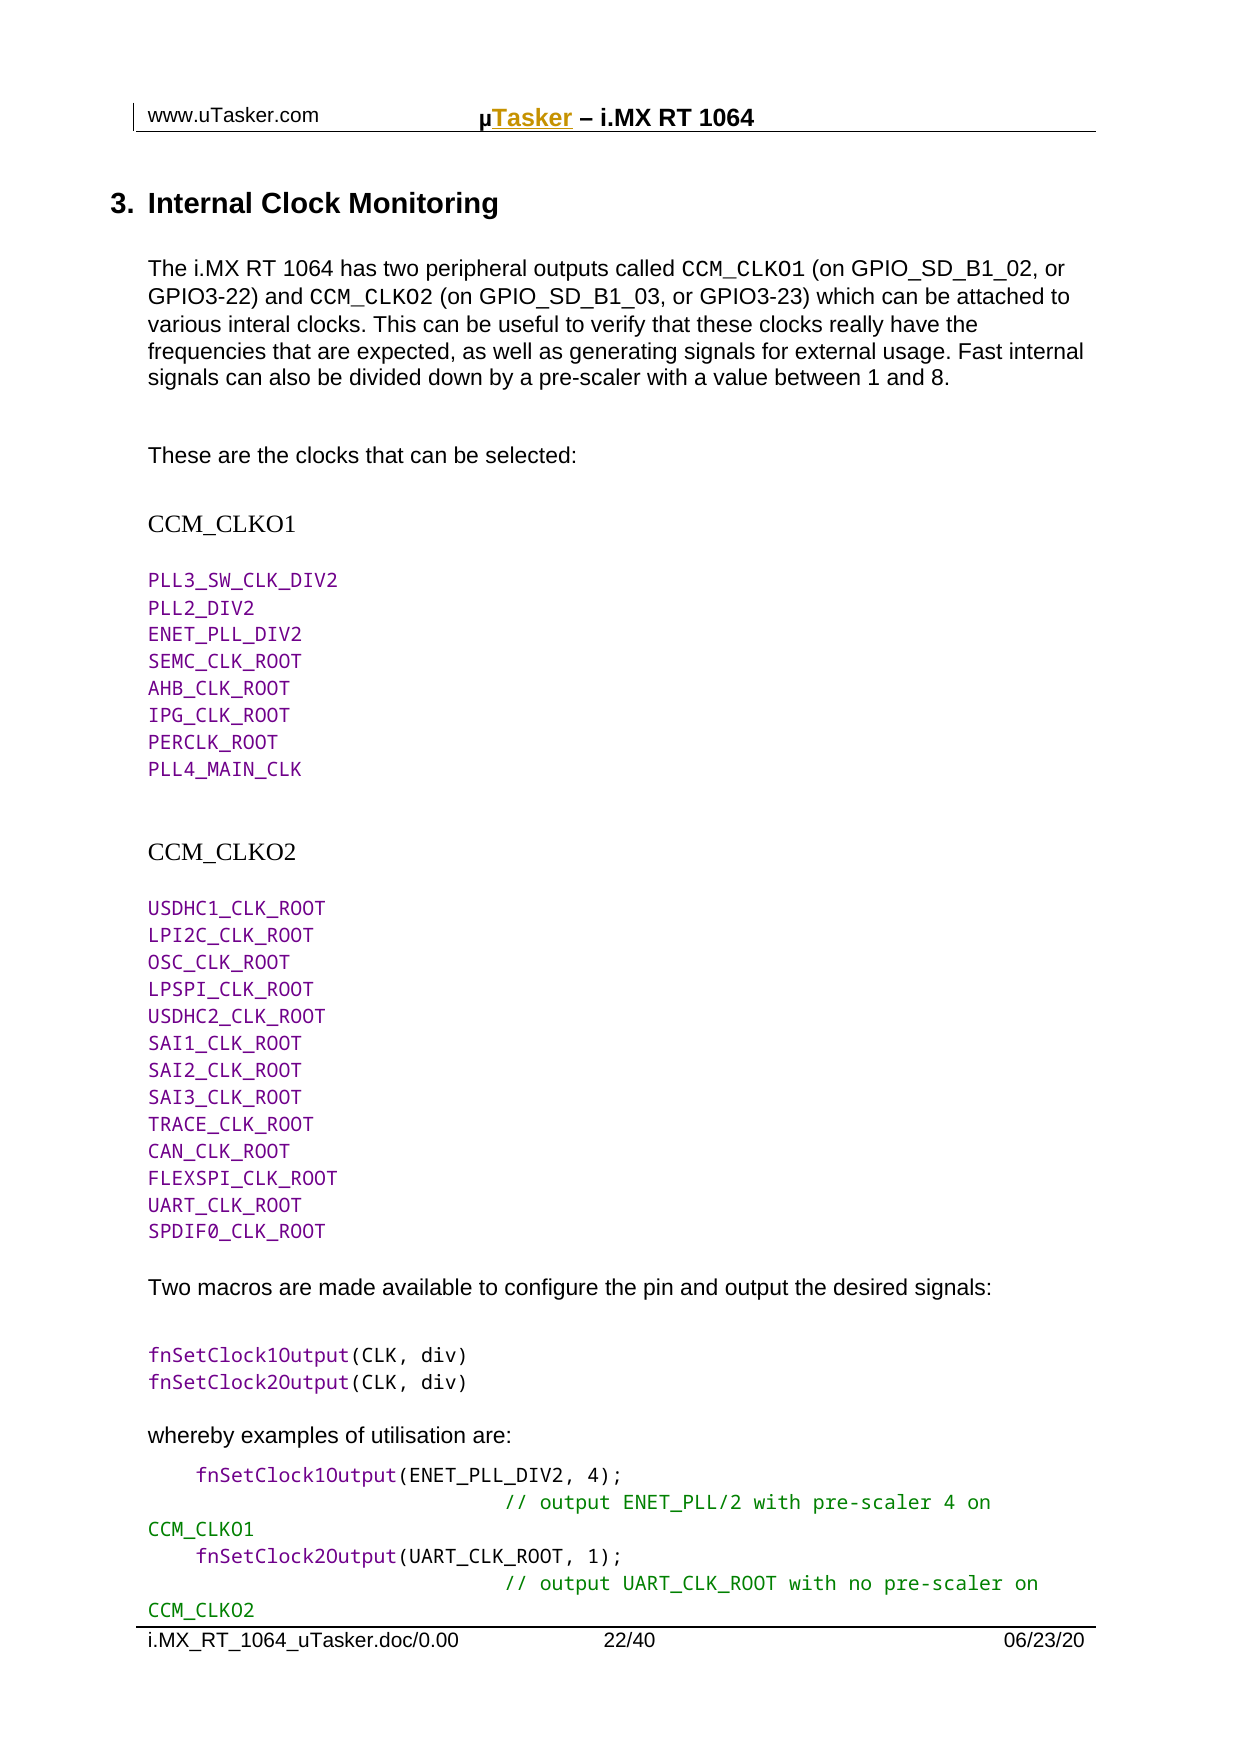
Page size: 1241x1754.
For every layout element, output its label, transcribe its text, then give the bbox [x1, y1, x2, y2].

text SPDIF0_CLK_ROOT [148, 1218, 1093, 1245]
text Two macros are made available to configure the pin and output the desired signals: [148, 1245, 1093, 1300]
text SAI1_CLK_ROOT [148, 1029, 1093, 1056]
text UART_CLK_ROOT [148, 1191, 1093, 1218]
text fnSetClock1Output(CLK, div) [148, 1341, 1093, 1368]
text The i.MX RT 1064 has two peripheral outputs called CCM_CLKO1 (on GPIO_SD_B1_02, or GPIO3-22) and CCM_CLKO2 (on GPIO_SD_B1_03, or GPIO3-23) which can be attached to various interal clocks. This can be useful to verify that these clocks really have the frequencies that are expected, as well as generating signals for external usage. Fast internal signals can also be divided down by a pre-scaler with a value between 1 and 8. [148, 254, 1093, 390]
text fnSetClock2Output(CLK, div) [148, 1368, 1093, 1395]
text LPSPI_CLK_ROOT [148, 975, 1093, 1002]
text whereby examples of utilisation are: [148, 1422, 1093, 1448]
text PLL3_SW_CLK_DIV2 [148, 567, 1093, 594]
text PLL2_DIV2 [148, 594, 1093, 621]
text CAN_CLK_ROOT FLEXSPI_CLK_ROOT [148, 1137, 1093, 1191]
text ENET_PLL_DIV2 [148, 621, 1093, 648]
text TRACE_CLK_ROOT [148, 1110, 1093, 1137]
text CCM_CLKO1 [148, 509, 1093, 538]
text These are the clocks that can be selected: [148, 442, 1093, 468]
text fnSetClock2Output(UART_CLK_ROOT, 1); // output UART_CLK_ROOT with no pre-scaler on CCM_CLKO2 [148, 1542, 1093, 1623]
text SEMC_CLK_ROOT [148, 648, 1093, 675]
text LPI2C_CLK_ROOT OSC_CLK_ROOT [148, 921, 1093, 975]
text CCM_CLKO2 [148, 837, 1093, 865]
text SAI2_CLK_ROOT [148, 1056, 1093, 1083]
text USDHC1_CLK_ROOT [148, 894, 1093, 921]
text fnSetClock1Output(ENET_PLL_DIV2, 4); // output ENET_PLL/2 with pre-scaler 4 on CCM_CLKO1 [148, 1461, 1093, 1542]
text USDHC2_CLK_ROOT [148, 1002, 1093, 1029]
text AHB_CLK_ROOT IPG_CLK_ROOT PERCLK_ROOT PLL4_MAIN_CLK [148, 675, 1093, 783]
subtitle Internal Clock Monitoring [110, 186, 1093, 219]
text SAI3_CLK_ROOT [148, 1083, 1093, 1110]
